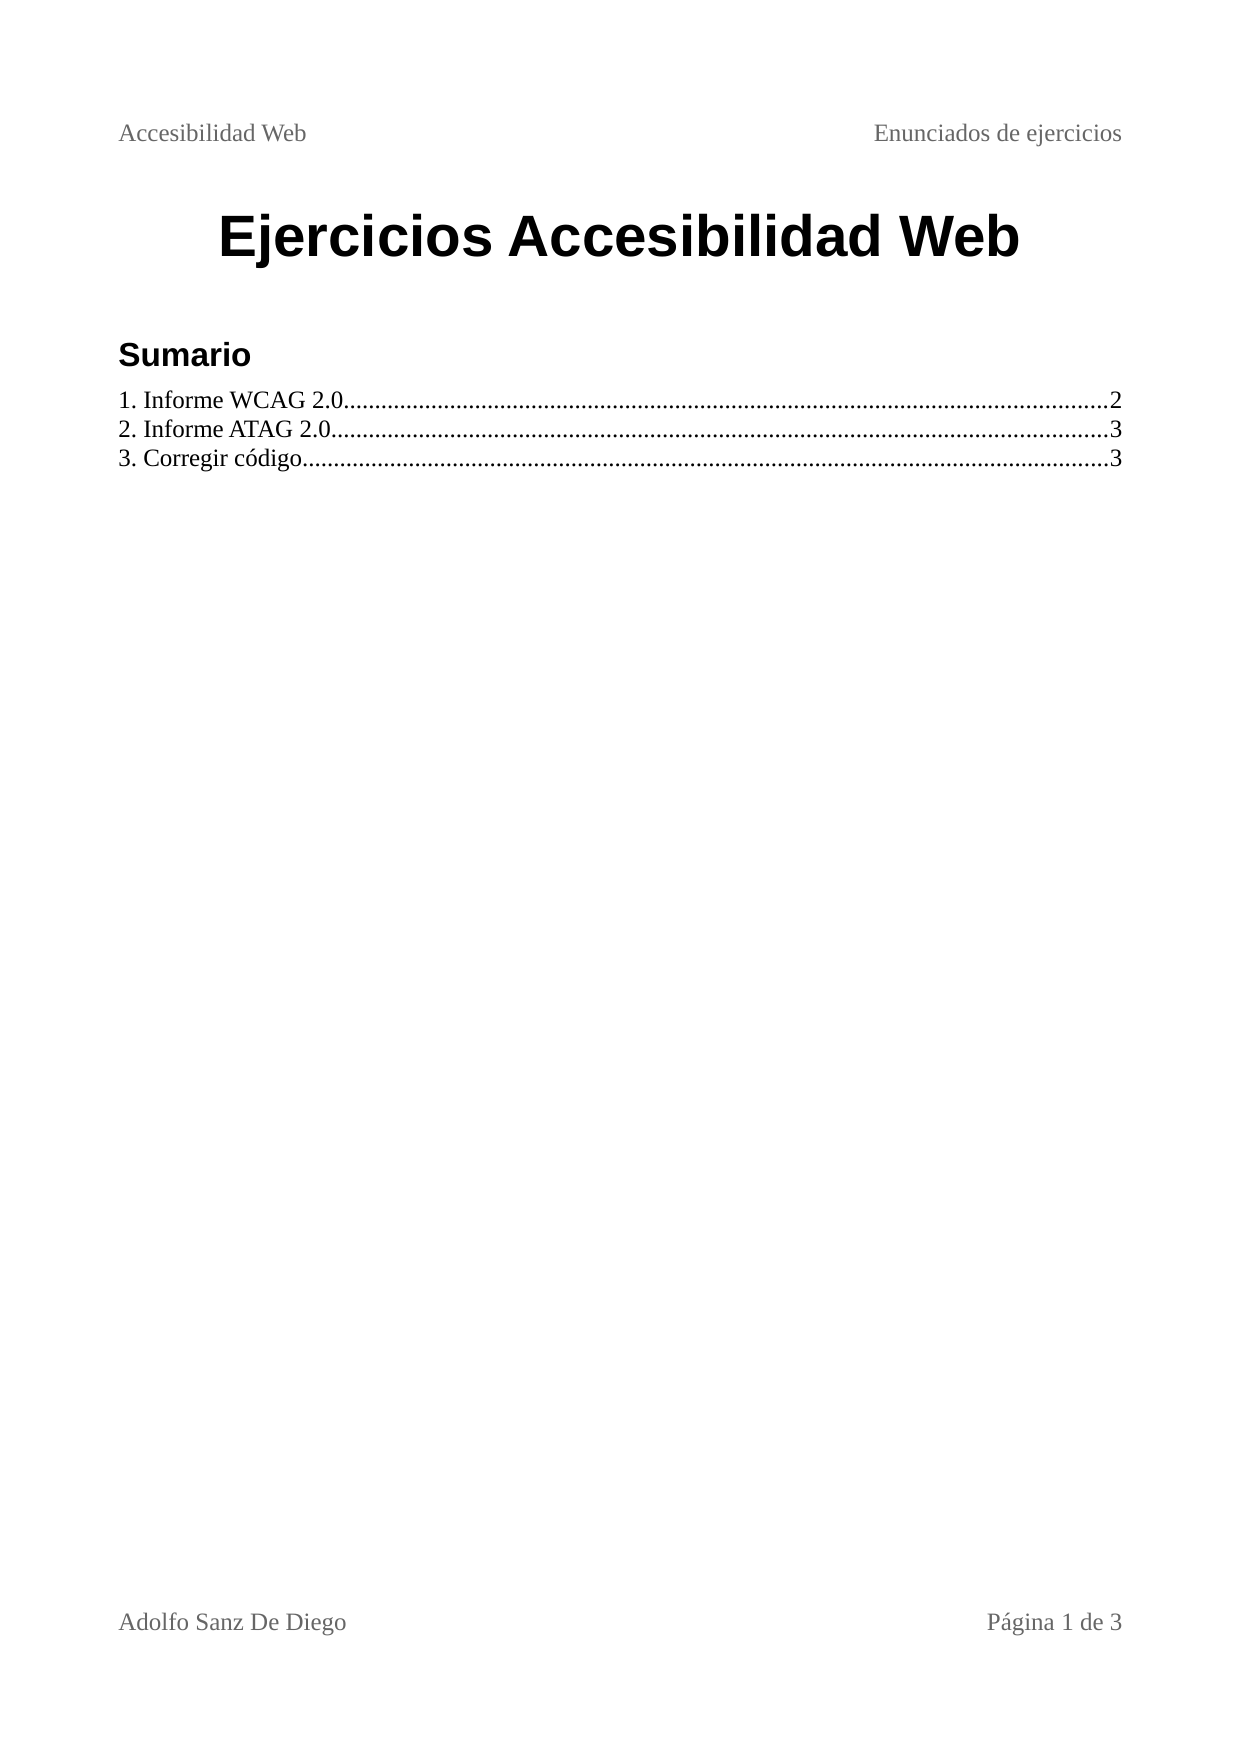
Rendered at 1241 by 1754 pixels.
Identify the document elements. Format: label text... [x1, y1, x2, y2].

title Ejercicios Accesibilidad Web [118, 201, 1122, 268]
text 1. Informe WCAG 2.0 2 [118, 386, 1122, 414]
text 2. Informe ATAG 2.0 3 [118, 414, 1122, 443]
subtitle Sumario [118, 335, 1122, 373]
text 3. Corregir código 3 [118, 443, 1122, 472]
